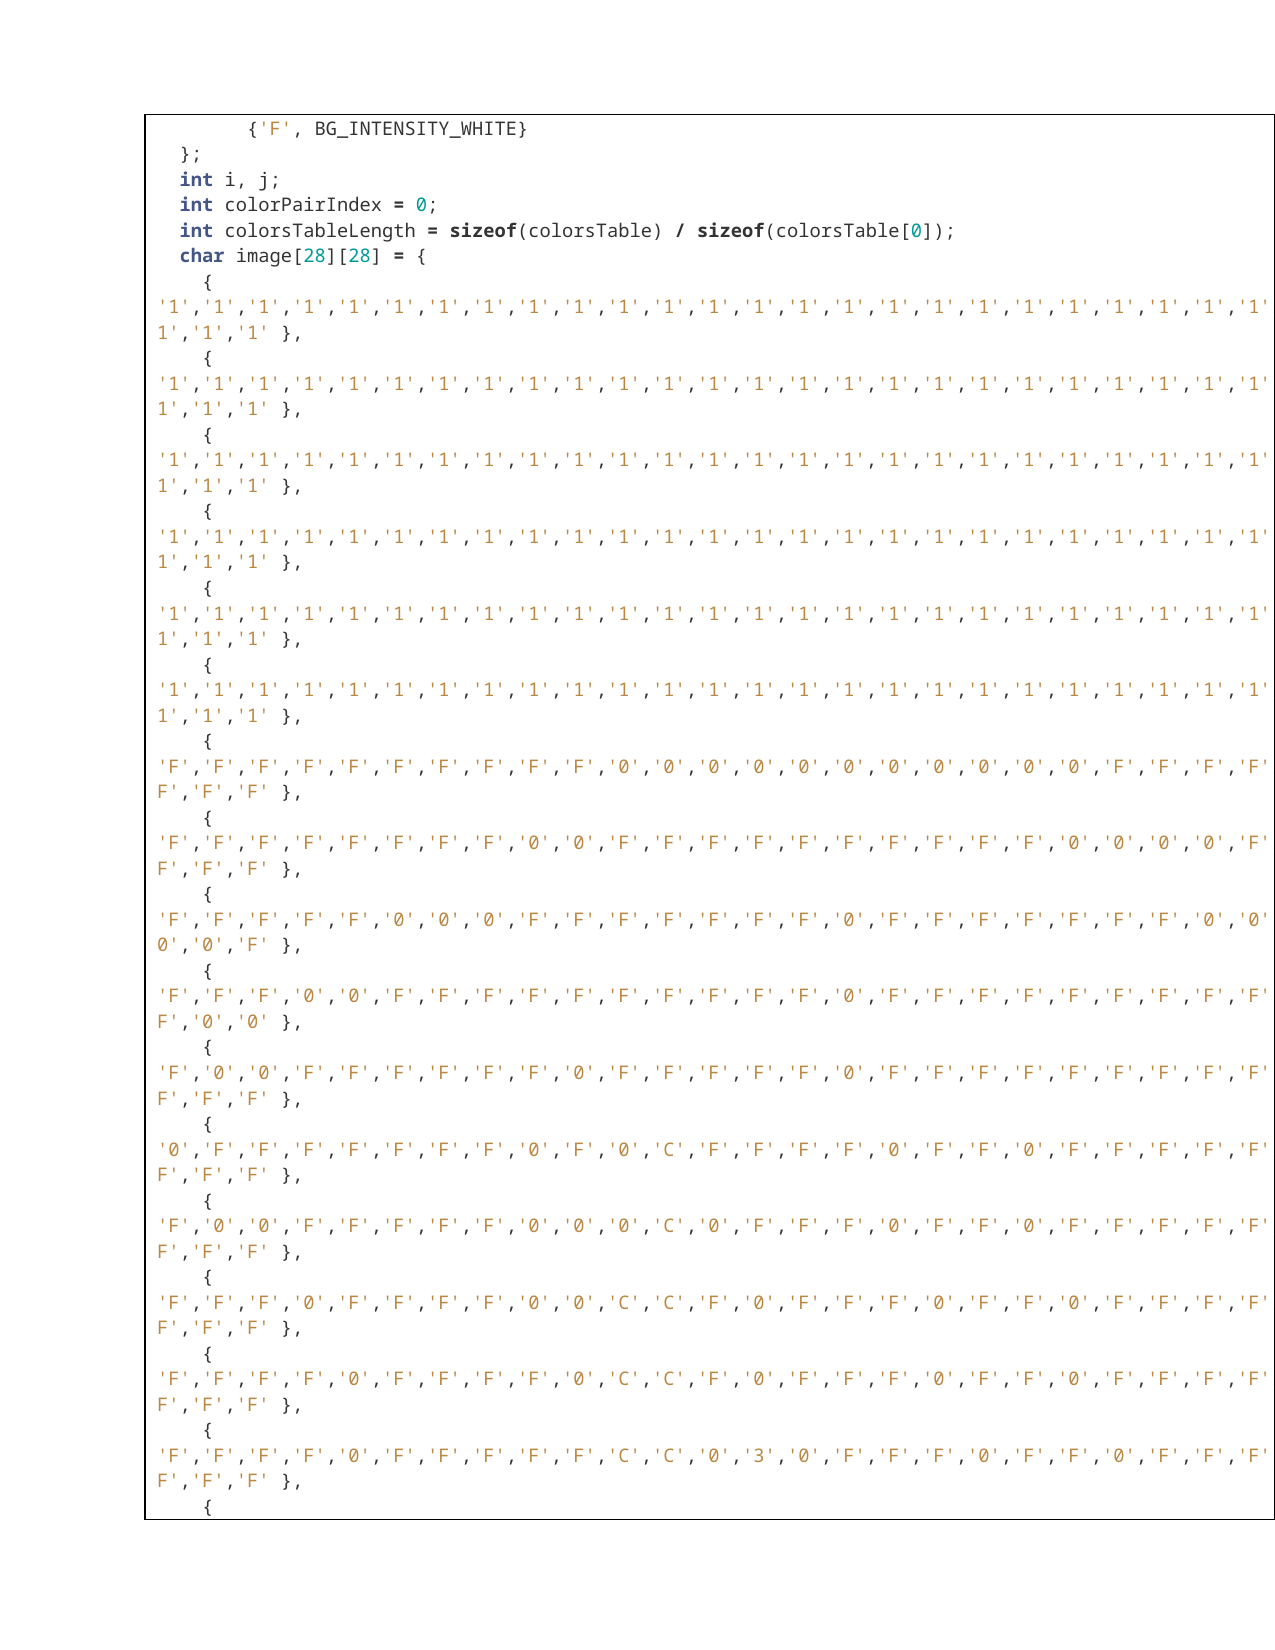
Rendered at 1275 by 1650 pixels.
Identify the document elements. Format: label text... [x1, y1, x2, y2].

table_cell #include <pbconsole.h> #include <assert.h> #include <string.h> #include <cui.h> #include <list.h> #include <convert.h> #define throw(MSG) assert(0 && MSG); void CUI_consoleImage (void) { const char colorsTable[16][2] = { {'1', BG_YELLOW}, {'2', BG_BLUE}, }; int i; int j; int colorPairIndex = 0; int colorsTableLength = sizeof(colorsTable) / sizeof(colorsTable[0]); int image[8][38] = { { '1','1','2','2','2','2', '2','2','2','2', '2','2','1','1','1','2','2', '2','2','2','2', '1','1','1','1','1','2', '2','2','2','2', '1','1','2','2','2','1','1'}, { '1','1','2','2','2','2', '2','2','2','2', '2','1','1','1','1','1','2', '2','2','2','2', '1','1','2','2','1','1', '2','2','2','2', '1','1','2','2','2','1','1'}, { '1','1','2','2','2','2', '2','2','2','2', '1','1','1','2','1','1','1', '2','2','2','2', '1','1','2','2','1','1', '2','2','2','2', '1','1','2','2','2','1','1'}, { '1','1','2','2','2','2', '2','2','2','2', '1','1','2','2','2','1','1', '2','2','2','2', '1','1','1','1','1','2', '2','2','2','2', '1','1','2','2','2','1','1'}, { '1','1','2','2','2','2', '2','2','2','2', '1','1','2','2','2','1','1', '2','2','2','2', '1','1','2','2','1','1', '2','2','2','2', '1','1','1','1','1','1','1'}, { '1','1','2','2','2','2', '2','2','2','2', '1','1','1','1','1','1','1', '2','2','2','2', '1','1','2','2','1','1', '2','2','2','2', '2','2','2','2','2','1','1'}, { '1','1','2','2','2','2', '2','2','2','2', '1','1','2','2','2','1','1', '2','2','2','2', '1','1','2','2','1','1', '2','2','2','2', '2','2','2','2','2','1','1'}, { '1','1','1','1','1','1', '2','2','2','2', '1','1','2','2','2','1','1', '2','2','2','2', '1','1','1','1','1','1', '2','2','2','2', '2','2','2','2','2','1','1'}, }; for (i = 0; i < 10; i++) { for(j = 0; j < 118; j++) { conMove(i + 2, j + 2); conSetAttr(BG_BLUE); putchar(' '); conReset(); } } for (i = 0; i < 8; i++) { for (j = 0; j < 38; j++) { char colorCode = '\0'; char color = '\0'; /* get current color code from colorsPalette */ colorCode = image[i][j]; /* find corresponding color in table */ for (colorPairIndex = 0; colorPairIndex < colorsTableLength; colorPairIndex++) { char colorPairCode = colorsTable[colorPairIndex][0]; char colorPairColor = colorsTable[colorPairIndex][1]; if (colorCode == colorPairCode) { color = colorPairColor; break; /* we have found our color, break the loop */ } } /* print space with founded color background */ conSetAttr(color); conMove(3 + i, 41 + j); putchar(' '); } conReset(); puts(""); } conSetAttr(BG_RED); for (i = 0; i < 37; i++) { conMove(i + 1, 1); putchar(' '); conMove(i + 1, 121); putchar(' '); } for (i = 0; i < 120; i++) { conMove(1, i + 1); putchar(' '); conMove(12, i + 1); putchar(' '); conMove(22, i + 1); putchar(' '); conMove(38, i + 1); putchar(' '); } conSetAttr(FG_BLACK); conSetAttr(BG_WHITE); conMove(12, 45); printf("CHOOSE TASK (use \"w\" or \"s\")"); conMove(22, 56); printf("DISPLAY"); conReset(); } void CUI_menuChoice(char command, int * choice, int limit, char menu[][300], int length) { int prev = 1; if (command == 'w') { *choice = *choice - 1; prev = *choice + 1; } if (command == 's') { *choice = *choice + 1; prev = *choice - 1; } if (*choice > limit) { *choice = 0; } if (*choice < 0) { *choice = limit; } if (prev > limit) { prev = 0; } if (prev < 0) { prev = limit; } if (limit == 10) { CUI_menuTasks(menu, 0, *choice, prev, length); } else if (limit == 1) { CUI_mainMenu(menu, 0, *choice, prev, length); } else if (limit == 4) { conMove(24, 55); printf("%s", menu[*choice]); } } void CUI_menuTasks(char menu [][300], int clear, int choice, int prev, int length) { int i = 0; enum {x = 14, y1 = 8, y2 = 58}; if (clear == 1) { conClear(); CUI_consoleImage(); for (i = 0; i < length; i++) { if (i / 5 == 0) { conMove(x + i, y1); } else if (i == 10) { conMove(20, 51); } else { conMove(x + i - 5, y2); } puts(menu[i]); } } if (prev / 5 == 0) { conMove(x + prev, y1); } else if (prev == 10) { conMove(20, 51); } else { conMove(x + prev - 5, y2); } puts(menu[prev]); conSetAttr(BG_BLACK); if (choice / 5 == 0) { conMove(x + choice, y1); } else if (choice == 10) { conMove(20, 51); } else { conMove(x + choice - 5, y2); } puts(menu[choice]); conReset(); } void CUI_mainMenu(char menu [][300], int clear, int choice, int prev, int length) { int i = 0; enum {x = 14, y = 44}; if (clear == 1) { conClear(); CUI_consoleImage(); for (i = 0; i < length; i++) { conMove(x + i, y); puts(menu[i]); } } conMove(x + prev, y); puts(menu[prev]); conSetAttr(BG_BLACK); conMove(x + choice, y); puts(menu[choice]); conReset(); } void CUI_endProg(void) { const char colorsTable[16][2] = { {'0', BG_BLACK}, {'1', BG_INTENSITY_BLACK}, {'2', BG_BLUE}, {'3', BG_YELLOW}, {'4', BG_GREEN}, {'5', BG_MAGENTA}, {'6', BG_CYAN}, {'7', BG_INTENSITY_CYAN}, {'8', BG_RED}, {'9', BG_INTENSITY_RED}, {'B', BG_INTENSITY_YELLOW}, {'A', BG_INTENSITY_GREEN}, {'C', BG_INTENSITY_BLUE}, {'D', BG_INTENSITY_MAGENTA}, {'E', BG_WHITE}, {'F', BG_INTENSITY_WHITE} }; int i, j; int colorPairIndex = 0; int colorsTableLength = sizeof(colorsTable) / sizeof(colorsTable[0]); char image[28][28] = { { '1','1','1','1','1','1','1','1','1','1','1','1','1','1','1','1','1','1','1','1','1','1','1','1','1','1','1','1' }, { '1','1','1','1','1','1','1','1','1','1','1','1','1','1','1','1','1','1','1','1','1','1','1','1','1','1','1','1' }, { '1','1','1','1','1','1','1','1','1','1','1','1','1','1','1','1','1','1','1','1','1','1','1','1','1','1','1','1' }, { '1','1','1','1','1','1','1','1','1','1','1','1','1','1','1','1','1','1','1','1','1','1','1','1','1','1','1','1' }, { '1','1','1','1','1','1','1','1','1','1','1','1','1','1','1','1','1','1','1','1','1','1','1','1','1','1','1','1' }, { '1','1','1','1','1','1','1','1','1','1','1','1','1','1','1','1','1','1','1','1','1','1','1','1','1','1','1','1' }, { 'F','F','F','F','F','F','F','F','F','F','0','0','0','0','0','0','0','0','0','0','0','F','F','F','F','F','F','F' }, { 'F','F','F','F','F','F','F','F','0','0','F','F','F','F','F','F','F','F','F','F','0','0','0','0','F','F','F','F' }, { 'F','F','F','F','F','0','0','0','F','F','F','F','F','F','F','0','F','F','F','F','F','F','F','0','0','0','0','F' }, { 'F','F','F','0','0','F','F','F','F','F','F','F','F','F','F','0','F','F','F','F','F','F','F','F','F','F','0','0' }, { 'F','0','0','F','F','F','F','F','F','0','F','F','F','F','F','0','F','F','F','F','F','F','F','F','F','F','F','F' }, { '0','F','F','F','F','F','F','F','0','F','0','C','F','F','F','F','0','F','F','0','F','F','F','F','F','F','F','F' }, { 'F','0','0','F','F','F','F','F','0','0','0','C','0','F','F','F','0','F','F','0','F','F','F','F','F','F','F','F' }, { 'F','F','F','0','F','F','F','F','0','0','C','C','F','0','F','F','F','0','F','F','0','F','F','F','F','F','F','F' }, { 'F','F','F','F','0','F','F','F','F','0','C','C','F','0','F','F','F','0','F','F','0','F','F','F','F','F','F','F' }, { 'F','F','F','F','0','F','F','F','F','F','C','C','0','3','0','F','F','F','0','F','F','0','F','F','F','F','F','F' }, { 'F','F','F','0','F','F','F','F','F','0','F','C','F','0','F','F','F','F','0','0','0','0','F','F','F','F','F','F' }, { 'F','0','0','F','F','F','F','F','0','F','0','C','F','0','F','F','F','F','F','F','F','F','F','F','F','F','F','F' }, { '0','F','F','F','F','F','F','F','0','0','0','C','0','F','F','F','F','F','0','0','0','0','0','0','0','0','0','0' }, { 'F','0','0','F','F','F','F','F','C','C','C','C','F','F','F','F','F','F','F','F','F','F','F','F','0','0','F','F' }, { 'F','F','F','0','0','0','0','0','C','C','C','C','0','0','0','0','0','0','0','0','0','0','0','0','0','F','F','F' }, { 'F','F','F','F','F','C','C','C','C','C','C','C','C','C','C','F','F','F','F','F','F','F','F','F','F','F','F','F' }, { '1','1','1','1','1','1','1','1','1','1','1','1','1','1','1','1','1','1','1','1','1','1','1','1','1','1','1','1' }, { '1','1','1','1','1','1','1','1','1','1','1','1','1','1','1','1','1','1','1','1','1','1','1','1','1','1','1','1' }, { '1','1','1','1','1','1','1','1','1','1','1','1','1','1','1','1','1','1','1','1','1','1','1','1','1','1','1','1' }, { '1','1','1','1','1','1','1','1','1','1','1','1','1','1','1','1','1','1','1','1','1','1','1','1','1','1','1','1' }, { '1','1','1','1','1','1','1','1','1','1','1','1','1','1','1','1','1','1','1','1','1','1','1','1','1','1','1','1' }, { '1','1','1','1','1','1','1','1','1','1','1','1','1','1','1','1','1','1','1','1','1','1','1','1','1','1','1','1' } }; int length_i = sizeof(image) / sizeof(image[0]); int length_j = sizeof(image[0]) / sizeof(image[0][0]); conClear(); for (i = 2; i < length_i - 2; i++) { for (j = 0; j < length_j; j++) { char colorCode = '\0'; char color = '\0'; /* get current color code from colorsPalette */ colorCode = image[i][j]; /* find corresponding color in table */ for (colorPairIndex = 0; colorPairIndex < colorsTableLength; colorPairIndex++) { char colorPairCode = colorsTable[colorPairIndex][0]; char colorPairColor = colorsTable[colorPairIndex][1]; if (colorCode == colorPairCode) { color = colorPairColor; break; /* we have found our color, break the loop */ } } /* print space with founded color background */ conSetAttr(color); conMove(i + 8, j + 46); putchar(' '); } conReset(); puts(""); } puts(""); conSetAttr(FG_RED); for (i = 0; i < 125; i++) { conMove(34, 1 + i); putchar('='); conMove(36, 1 + i); putchar('='); } CUI_printStr("Goodbye", 35, 55, "FG_YELLOW"); conShowCursor(); conMove(37, 1); } void CUI_printList(List * self) { int count = List_count(self); int i = 0; if (count == 0) { CUI_printStr("Список порожній!", 1, 54, "FG_YELLOW"); return; } for (i = 0; i < count; i++) { CUI_printNode(List_elementAt(self, i)); } } void CUI_printNode(ListNode * node) { if (node == NULL) throw("NULL reference"); ProgLang_print(List_getProgLang(node)); puts(""); } void CUI_controlPrint(List * self) { char commandExit = '1'; int position = 0; int index = 0; int countNode = 0; while(commandExit != '\n') { conClear(); index = position; while(List_elementAt(self, index) != NULL && countNode <= 5) { CUI_printNode(List_elementAt(self, index)); index++; countNode++; } countNode = 0; CUI_printStr("Натисніть \"Enter\" щоб продовжити", 37, 48, "FG_GREEN"); commandExit = conGetChar(); if (commandExit == 'w') { if(position != 0) position--; } if (commandExit == 's') { if (position != List_count(self) - 1 && List_count(self) - position >= 6) position++; } } } void CUI_printNodeInMenu(ListNode * node, int x, int y) { if (node != NULL) { const char * fullname = ProgLang_getFullname(List_getProgLang(node)); int date = ProgLang_getDate(List_getProgLang(node)); float marketShare = ProgLang_getMarketShare(List_getProgLang(node)); const char * majorImplementation = ProgLang_getMajorImplementation(List_getProgLang(node)); float satisfactionIndex = ProgLang_getSatisfactionIndex(List_getProgLang(node)); conMove(x, y); printf("Fullname: %s", fullname); conMove(x + 1, y); printf("Date of occurrence: %i", date); conMove(x + 2, y); printf("Market share: %.2f", marketShare); conMove(x + 3, y); printf("Major implementation: %s", majorImplementation); conMove(x + 4, y); printf("Satisfaction index: %.2f", satisfactionIndex); } else { conMove(x, y); conSetAttr(FG_YELLOW); printf("Вузла з даним індексом не існує!\n"); conReset(); } } void CUI_printStr(const char * str , int x, int y, const char * color) { conMove(x, y); if (strcmp(color, "FG_GREEN") == 0) { conSetAttr(FG_GREEN); } else if (strcmp(color, "FG_YELLOW") == 0) { conSetAttr(FG_YELLOW); } printf("%s", str); conReset(); } void CUI_listInfo(int numberOfNode) { conMove(1, 48); conSetAttr(BG_WHITE); conSetAttr(FG_BLACK); printf(" Number of Nodes: %i ", numberOfNode); conReset(); } void CUI_findLanguages(List * self, int date) { int i = 0; List * list = List_new(); for (i = 0; i < List_count(self); i++) { ListNode * cur = List_elementAt(self, i); int curDate = ProgLang_getDate(List_getProgLang(cur)); if (curDate < date) { char buffer[100]; ProgLang_toString(List_getProgLang(cur), buffer); ProgLang * new = ProgLang_new(buffer); List_addLast(list, new); } } if (List_count(list) != 0) { CUI_controlPrint(list); List_clear(list); } else { CUI_printStr("Список порожній!", 1, 54, "FG_YELLOW"); CUI_printStr("Натисніть \"Enter\" щоб продовжити", 37, 48, "FG_GREEN"); conGetChar(); } List_free(&list); } int CUI_determineFormat(const char * fileName) { if (strstr(fileName, ".xml") && fileName[strlen(fileName) - 1] == 'l') return formatXML; if (strstr(fileName, ".json") && fileName[strlen(fileName) - 1] == 'n') return formatJSON; return formatSTANDART; } [146, 115, 1274, 1519]
